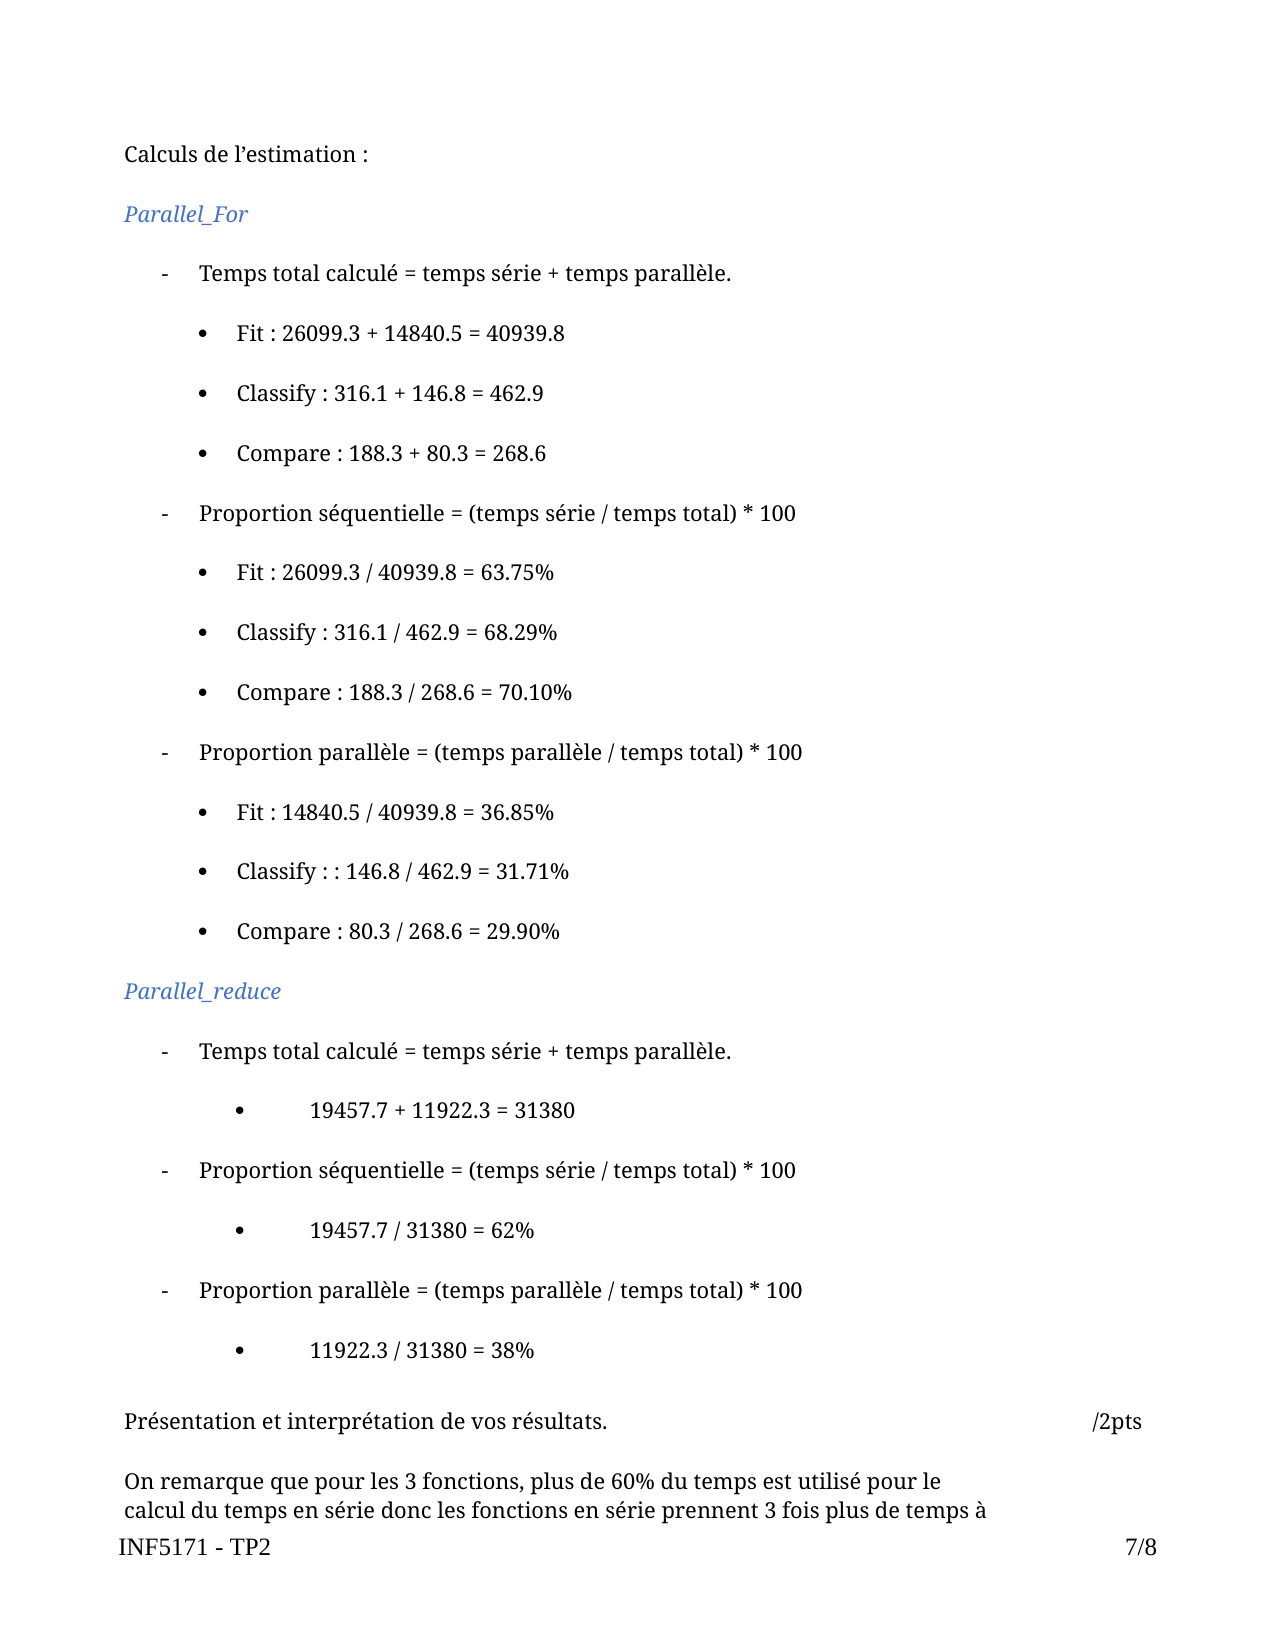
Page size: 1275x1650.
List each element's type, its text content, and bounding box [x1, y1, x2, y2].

table_cell Calculs de l’estimation : Parallel_For Temps total calculé = temps série + temps parallèle. Fit : 26099.3 + 14840.5 = 40939.8 Classify : 316.1 + 146.8 = 462.9 Compare : 188.3 + 80.3 = 268.6 Proportion séquentielle = (temps série / temps total) * 100 Fit : 26099.3 / 40939.8 = 63.75% Classify : 316.1 / 462.9 = 68.29% Compare : 188.3 / 268.6 = 70.10% Proportion parallèle = (temps parallèle / temps total) * 100 Fit : 14840.5 / 40939.8 = 36.85% Classify : : 146.8 / 462.9 = 31.71% Compare : 80.3 / 268.6 = 29.90% Parallel_reduce Temps total calculé = temps série + temps parallèle. 19457.7 + 11922.3 = 31380 Proportion séquentielle = (temps série / temps total) * 100 19457.7 / 31380 = 62% Proportion parallèle = (temps parallèle / temps total) * 100 11922.3 / 31380 = 38% [118, 118, 1007, 1385]
table_cell [1081, 118, 1157, 1385]
table_cell /2pts [1081, 1385, 1157, 1531]
table_cell [1008, 1385, 1081, 1531]
table_cell Présentation et interprétation de vos résultats. On remarque que pour les 3 fonctions, plus de 60% du temps est utilisé pour le calcul du temps en série donc les fonctions en série prennent 3 fois plus de temps à [118, 1385, 1007, 1531]
table_cell [1008, 118, 1081, 1385]
